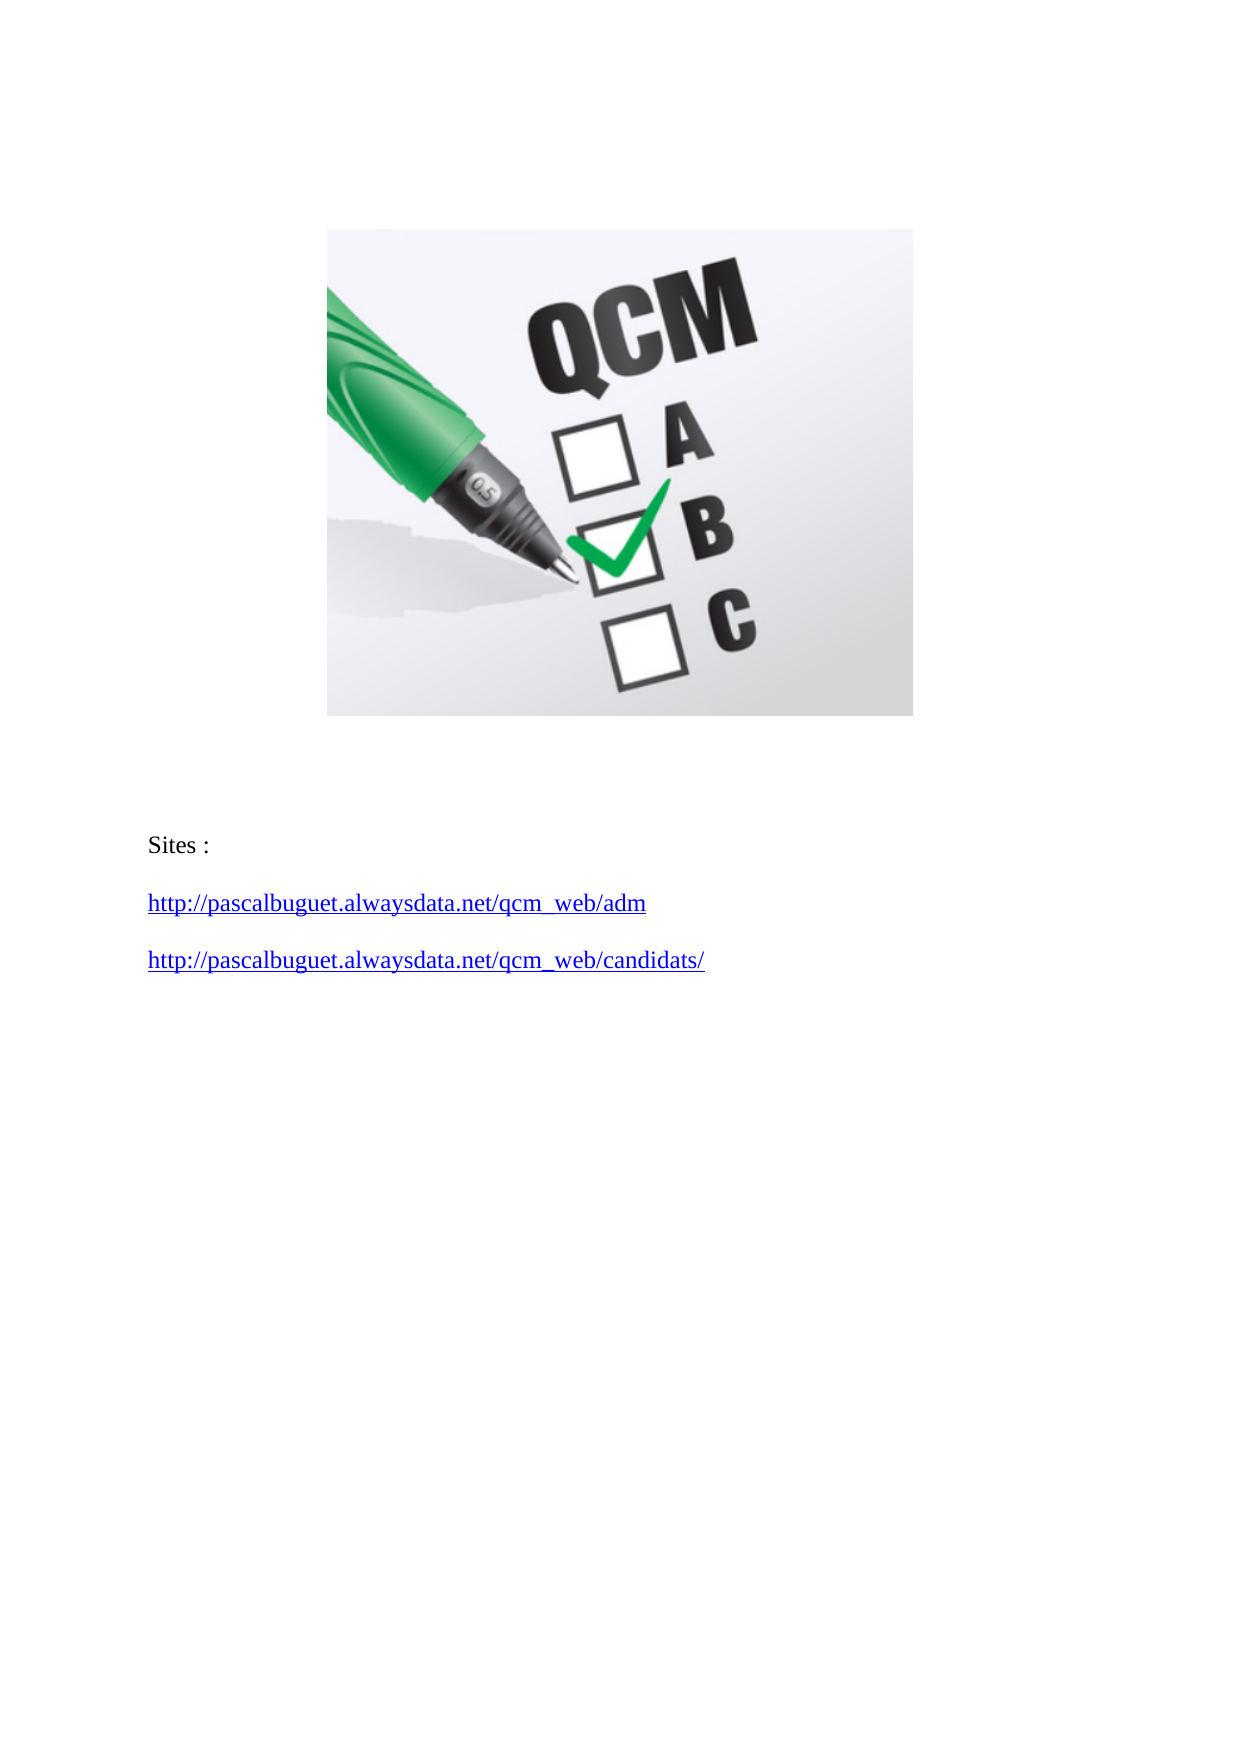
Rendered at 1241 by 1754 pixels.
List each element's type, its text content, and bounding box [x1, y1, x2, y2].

picture [327, 229, 914, 716]
text Sites : [148, 831, 1092, 859]
text http://pascalbuguet.alwaysdata.net/qcm_web/candidats/ [148, 946, 1092, 974]
text http://pascalbuguet.alwaysdata.net/qcm_web/adm [148, 888, 1092, 917]
